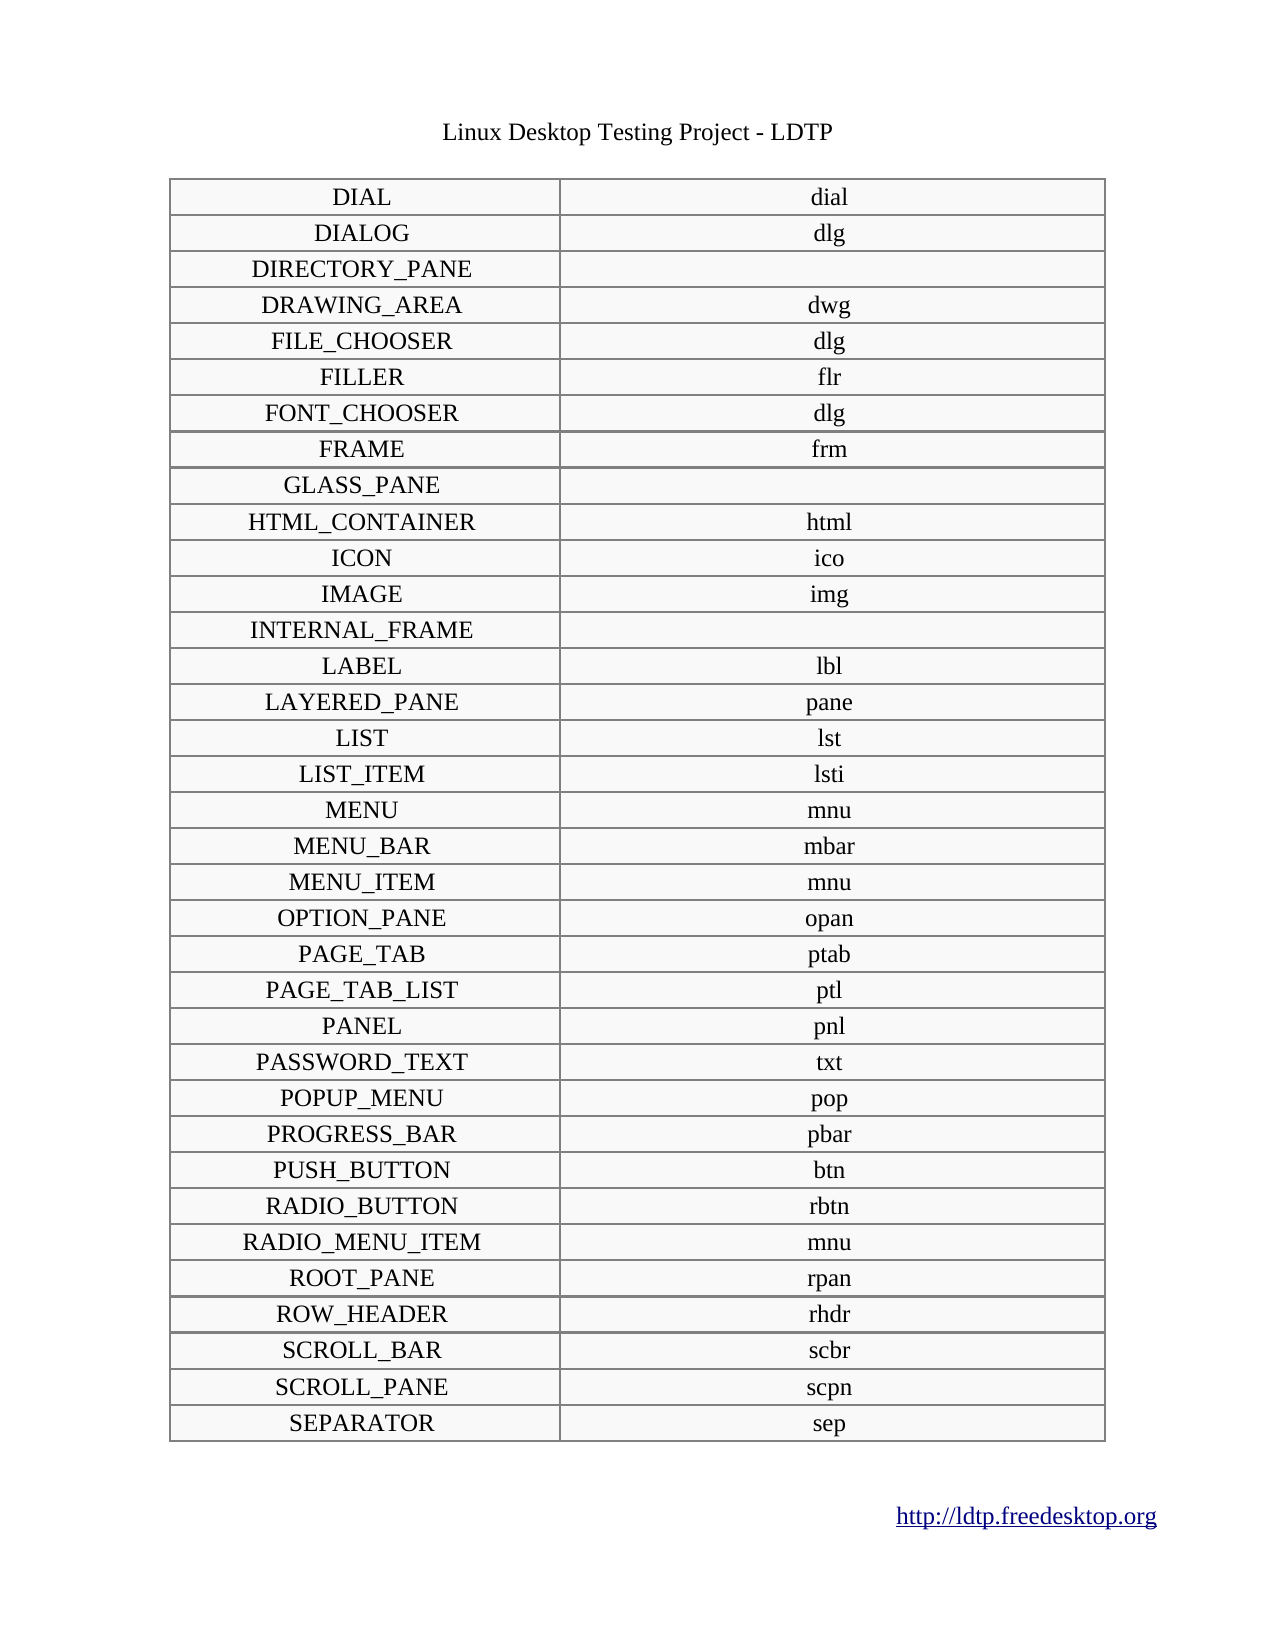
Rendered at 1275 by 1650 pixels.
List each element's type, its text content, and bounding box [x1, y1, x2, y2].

table_cell IMAGE [171, 577, 559, 611]
table_cell [561, 613, 1104, 647]
table_cell ICON [171, 541, 559, 574]
table_cell mnu [561, 793, 1104, 827]
table_cell OPTION_PANE [171, 901, 559, 935]
table_cell txt [561, 1045, 1104, 1079]
table_cell GLASS_PANE [171, 469, 559, 502]
table_cell scbr [561, 1334, 1104, 1367]
table_cell LAYERED_PANE [171, 685, 559, 719]
table_cell DIALOG [171, 216, 559, 250]
table_cell pane [561, 685, 1104, 719]
table_cell LIST [171, 721, 559, 755]
table_cell sep [561, 1406, 1104, 1439]
table_cell ROOT_PANE [171, 1261, 559, 1295]
table_cell SCROLL_BAR [171, 1334, 559, 1367]
table_cell MENU [171, 793, 559, 827]
table_cell LIST_ITEM [171, 757, 559, 791]
table_cell rhdr [561, 1298, 1104, 1331]
table_cell FONT_CHOOSER [171, 396, 559, 430]
table_cell pbar [561, 1117, 1104, 1151]
table_cell ptab [561, 937, 1104, 971]
table_cell dial [561, 180, 1104, 214]
table_cell lbl [561, 649, 1104, 683]
table_cell rpan [561, 1261, 1104, 1295]
table_cell INTERNAL_FRAME [171, 613, 559, 647]
table_cell ROW_HEADER [171, 1298, 559, 1331]
table_cell DIRECTORY_PANE [171, 252, 559, 286]
table_cell POPUP_MENU [171, 1081, 559, 1115]
table_cell SCROLL_PANE [171, 1370, 559, 1403]
table_cell dlg [561, 396, 1104, 430]
table_cell flr [561, 360, 1104, 394]
table_cell lst [561, 721, 1104, 755]
table_cell [561, 252, 1104, 286]
table_cell LABEL [171, 649, 559, 683]
table_cell PAGE_TAB [171, 937, 559, 971]
table_cell FRAME [171, 433, 559, 466]
table_cell pnl [561, 1009, 1104, 1043]
table_cell pop [561, 1081, 1104, 1115]
table_cell lsti [561, 757, 1104, 791]
table_cell btn [561, 1153, 1104, 1187]
table_cell RADIO_MENU_ITEM [171, 1225, 559, 1259]
table_cell FILE_CHOOSER [171, 324, 559, 358]
table_cell PROGRESS_BAR [171, 1117, 559, 1151]
table_cell DIAL [171, 180, 559, 214]
table_cell MENU_BAR [171, 829, 559, 863]
table_cell dwg [561, 288, 1104, 322]
table_cell dlg [561, 216, 1104, 250]
table_cell [561, 469, 1104, 502]
table_cell PANEL [171, 1009, 559, 1043]
table_cell DRAWING_AREA [171, 288, 559, 322]
table_cell img [561, 577, 1104, 611]
table_cell frm [561, 433, 1104, 466]
table_cell html [561, 505, 1104, 538]
table_cell scpn [561, 1370, 1104, 1403]
table_cell mnu [561, 865, 1104, 899]
table_cell opan [561, 901, 1104, 935]
table_cell SEPARATOR [171, 1406, 559, 1439]
table_cell rbtn [561, 1189, 1104, 1223]
table_cell FILLER [171, 360, 559, 394]
table_cell PUSH_BUTTON [171, 1153, 559, 1187]
table_cell mbar [561, 829, 1104, 863]
table_cell PAGE_TAB_LIST [171, 973, 559, 1007]
table_cell HTML_CONTAINER [171, 505, 559, 538]
table_cell mnu [561, 1225, 1104, 1259]
table_cell RADIO_BUTTON [171, 1189, 559, 1223]
table_cell ico [561, 541, 1104, 574]
table_cell MENU_ITEM [171, 865, 559, 899]
table_cell dlg [561, 324, 1104, 358]
table_cell ptl [561, 973, 1104, 1007]
table_cell PASSWORD_TEXT [171, 1045, 559, 1079]
